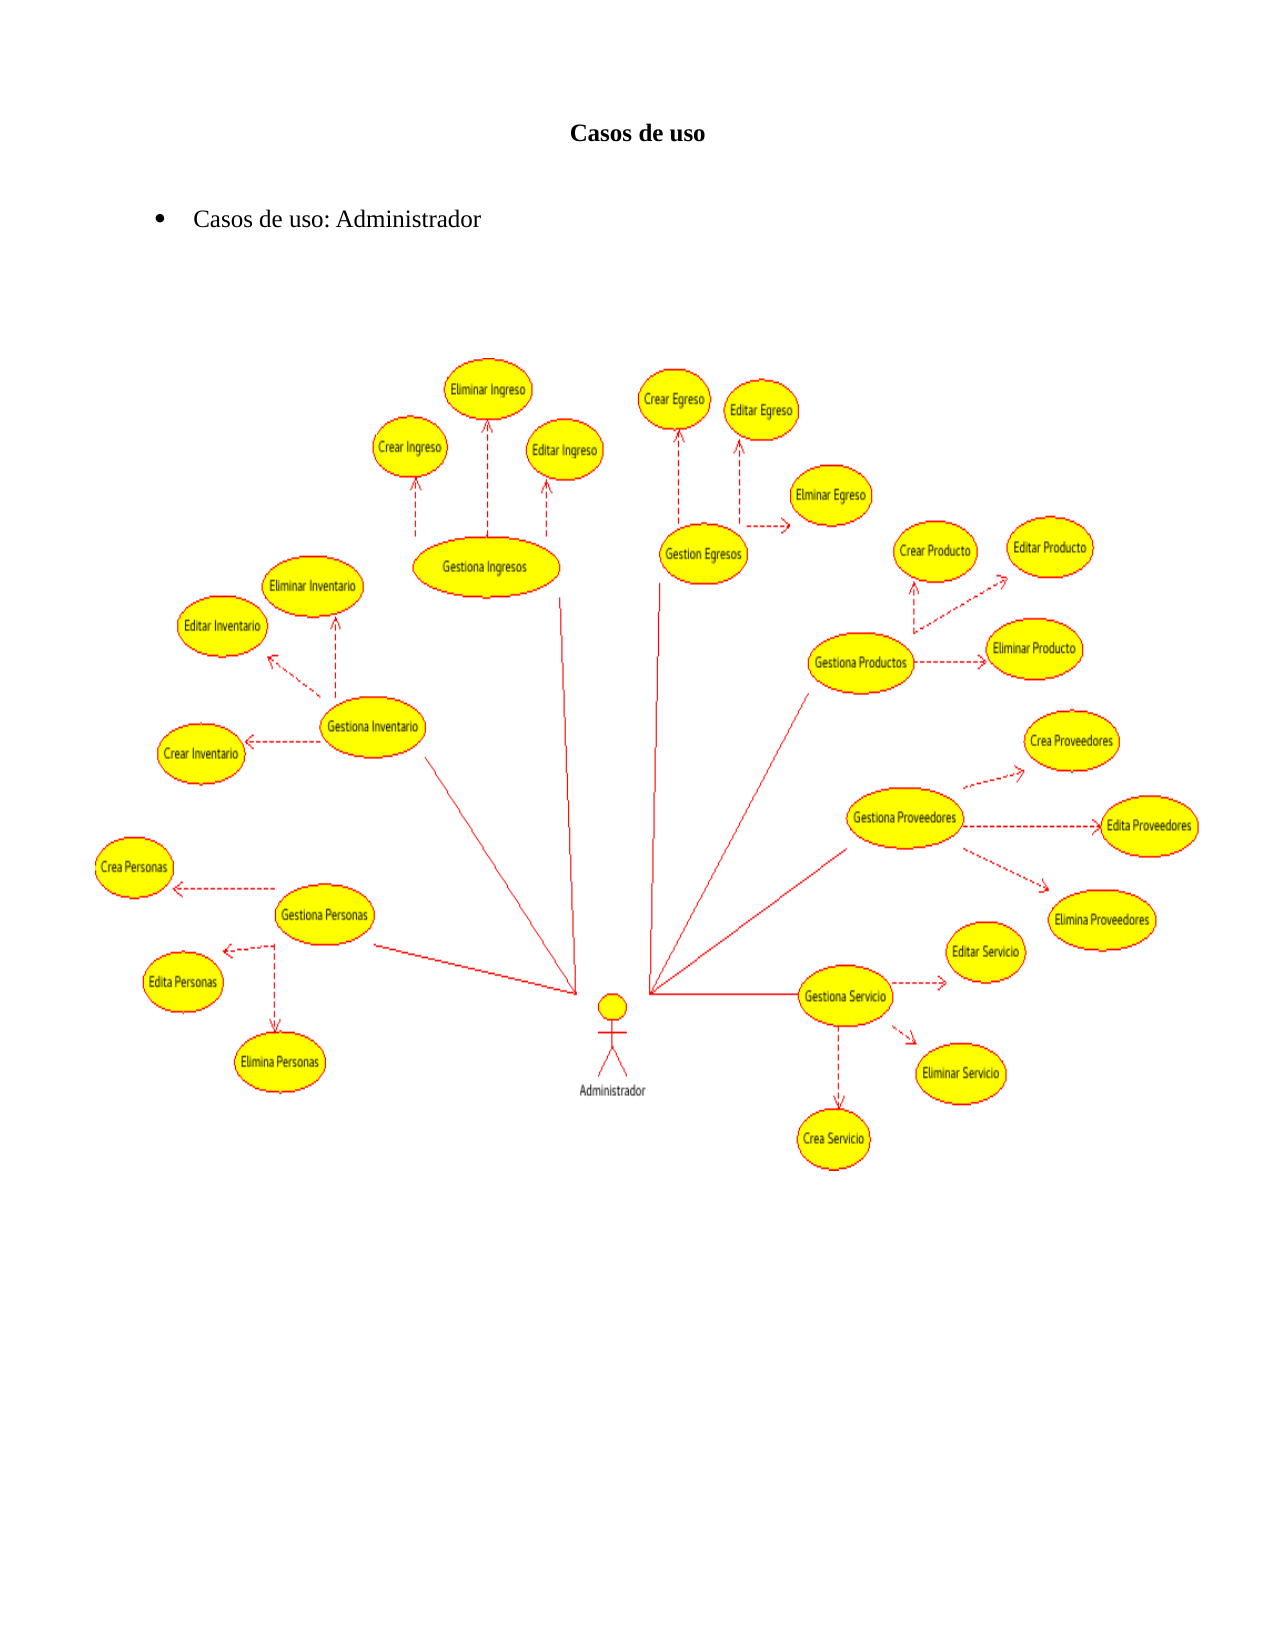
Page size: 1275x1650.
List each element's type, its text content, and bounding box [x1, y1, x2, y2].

text Casos de uso [118, 118, 1157, 147]
picture [95, 358, 1202, 1171]
list Casos de uso: Administrador [156, 204, 1157, 233]
